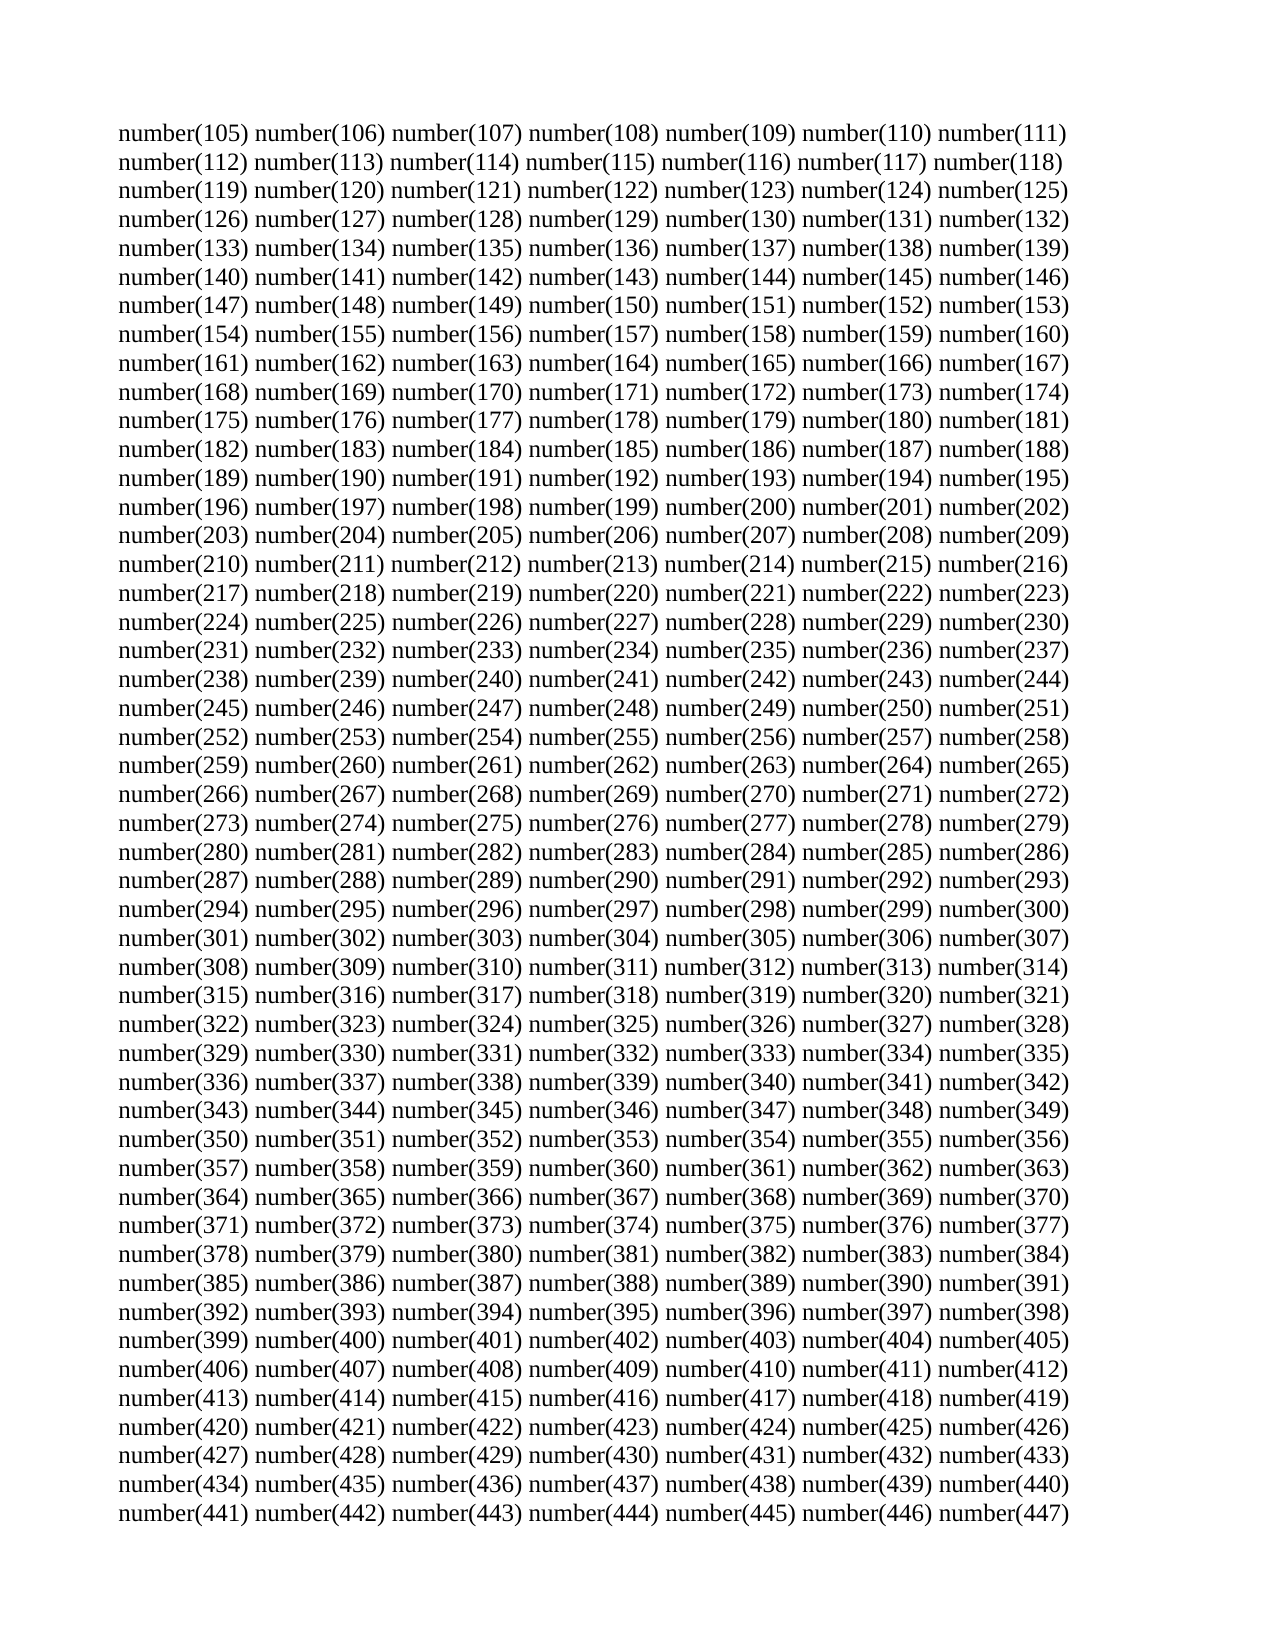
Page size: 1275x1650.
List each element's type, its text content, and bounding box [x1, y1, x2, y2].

text number(105) number(106) number(107) number(108) number(109) number(110) number(111) number(112) number(113) number(114) number(115) number(116) number(117) number(118) number(119) number(120) number(121) number(122) number(123) number(124) number(125) number(126) number(127) number(128) number(129) number(130) number(131) number(132) number(133) number(134) number(135) number(136) number(137) number(138) number(139) number(140) number(141) number(142) number(143) number(144) number(145) number(146) number(147) number(148) number(149) number(150) number(151) number(152) number(153) number(154) number(155) number(156) number(157) number(158) number(159) number(160) number(161) number(162) number(163) number(164) number(165) number(166) number(167) number(168) number(169) number(170) number(171) number(172) number(173) number(174) number(175) number(176) number(177) number(178) number(179) number(180) number(181) number(182) number(183) number(184) number(185) number(186) number(187) number(188) number(189) number(190) number(191) number(192) number(193) number(194) number(195) number(196) number(197) number(198) number(199) number(200) number(201) number(202) number(203) number(204) number(205) number(206) number(207) number(208) number(209) number(210) number(211) number(212) number(213) number(214) number(215) number(216) number(217) number(218) number(219) number(220) number(221) number(222) number(223) number(224) number(225) number(226) number(227) number(228) number(229) number(230) number(231) number(232) number(233) number(234) number(235) number(236) number(237) number(238) number(239) number(240) number(241) number(242) number(243) number(244) number(245) number(246) number(247) number(248) number(249) number(250) number(251) number(252) number(253) number(254) number(255) number(256) number(257) number(258) number(259) number(260) number(261) number(262) number(263) number(264) number(265) number(266) number(267) number(268) number(269) number(270) number(271) number(272) number(273) number(274) number(275) number(276) number(277) number(278) number(279) number(280) number(281) number(282) number(283) number(284) number(285) number(286) number(287) number(288) number(289) number(290) number(291) number(292) number(293) number(294) number(295) number(296) number(297) number(298) number(299) number(300) number(301) number(302) number(303) number(304) number(305) number(306) number(307) number(308) number(309) number(310) number(311) number(312) number(313) number(314) number(315) number(316) number(317) number(318) number(319) number(320) number(321) number(322) number(323) number(324) number(325) number(326) number(327) number(328) number(329) number(330) number(331) number(332) number(333) number(334) number(335) number(336) number(337) number(338) number(339) number(340) number(341) number(342) number(343) number(344) number(345) number(346) number(347) number(348) number(349) number(350) number(351) number(352) number(353) number(354) number(355) number(356) number(357) number(358) number(359) number(360) number(361) number(362) number(363) number(364) number(365) number(366) number(367) number(368) number(369) number(370) number(371) number(372) number(373) number(374) number(375) number(376) number(377) number(378) number(379) number(380) number(381) number(382) number(383) number(384) number(385) number(386) number(387) number(388) number(389) number(390) number(391) number(392) number(393) number(394) number(395) number(396) number(397) number(398) number(399) number(400) number(401) number(402) number(403) number(404) number(405) number(406) number(407) number(408) number(409) number(410) number(411) number(412) number(413) number(414) number(415) number(416) number(417) number(418) number(419) number(420) number(421) number(422) number(423) number(424) number(425) number(426) number(427) number(428) number(429) number(430) number(431) number(432) number(433) number(434) number(435) number(436) number(437) number(438) number(439) number(440) number(441) number(442) number(443) number(444) number(445) number(446) number(447) [118, 118, 1157, 1527]
